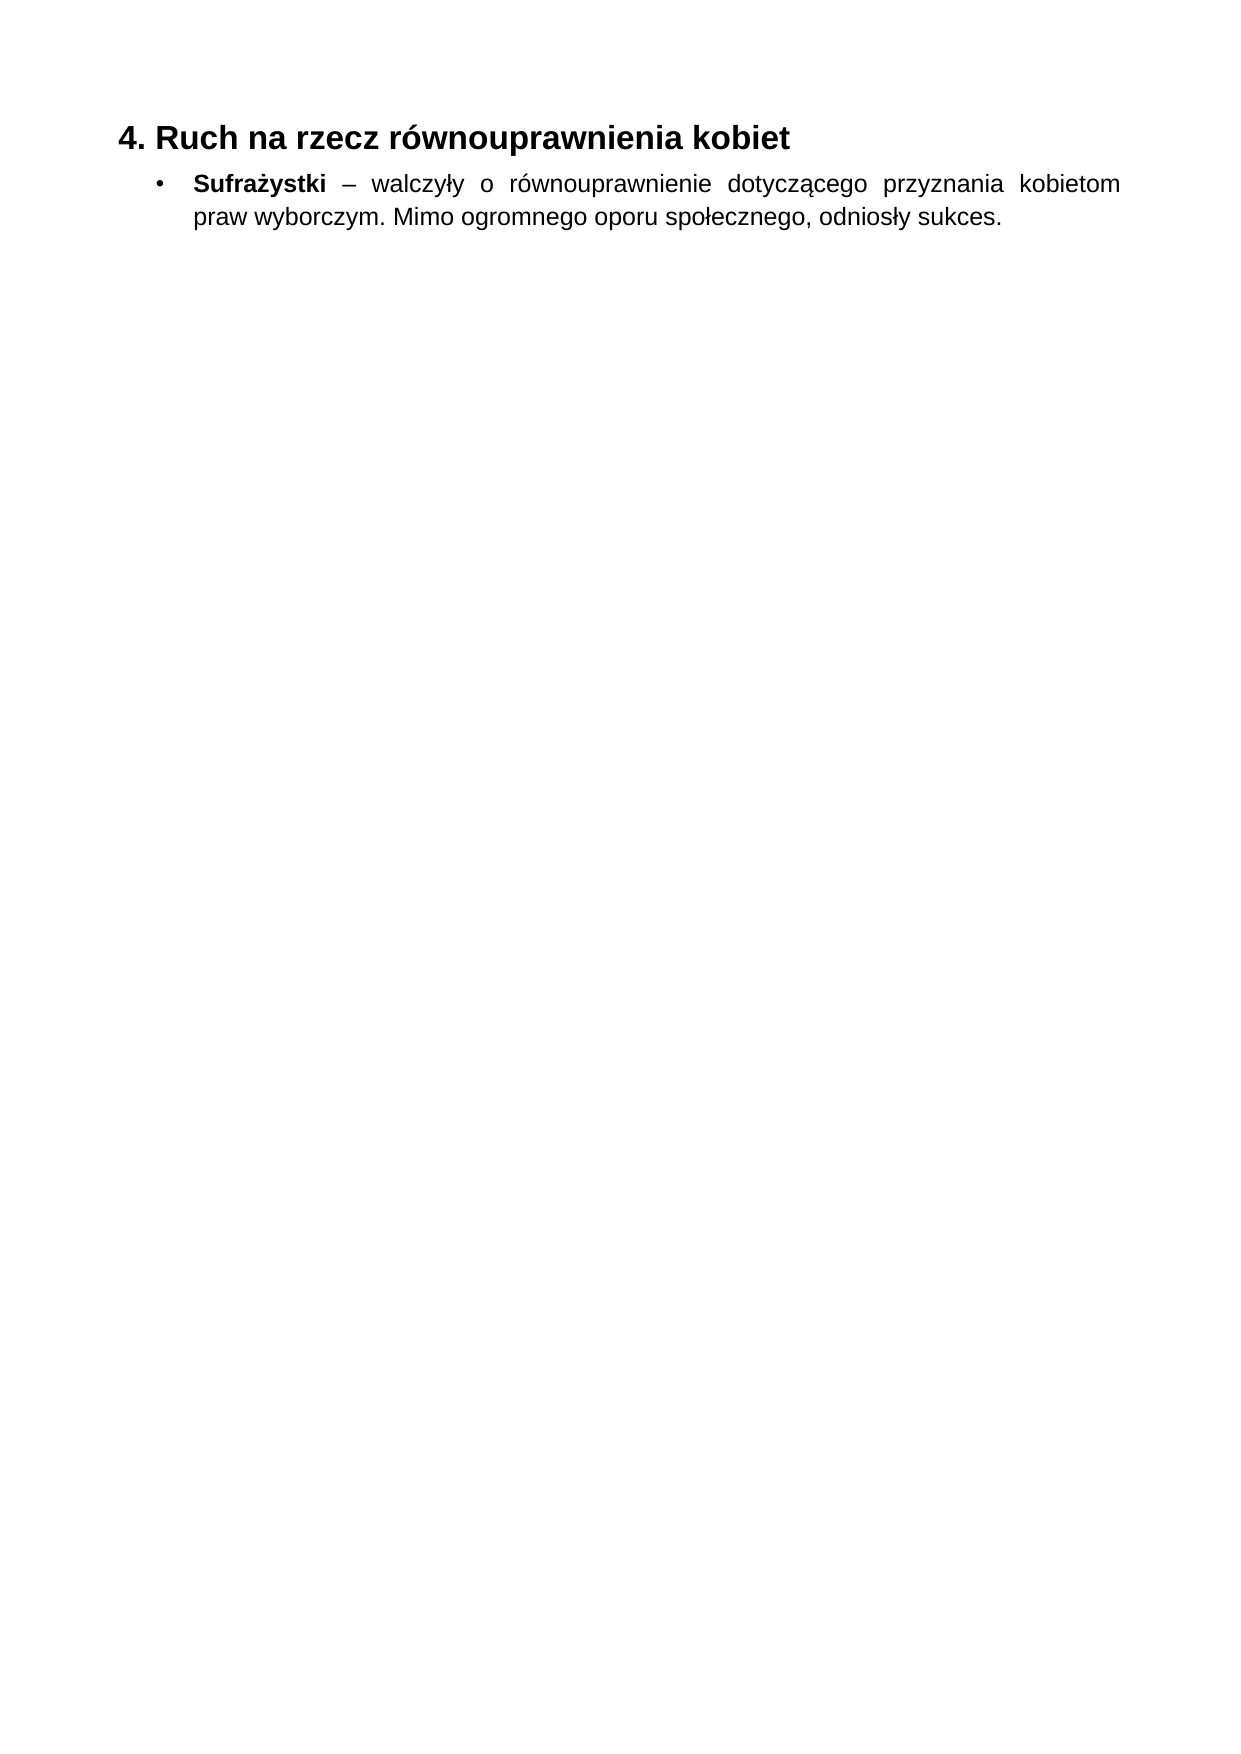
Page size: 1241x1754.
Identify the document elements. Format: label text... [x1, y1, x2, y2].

subtitle 4. Ruch na rzecz równouprawnienia kobiet [118, 118, 1122, 157]
list Sufrażystki – walczyły o równouprawnienie dotyczącego przyznania kobietom praw wyborczym. Mimo ogromnego oporu społecznego, odniosły sukces. [156, 169, 1122, 231]
